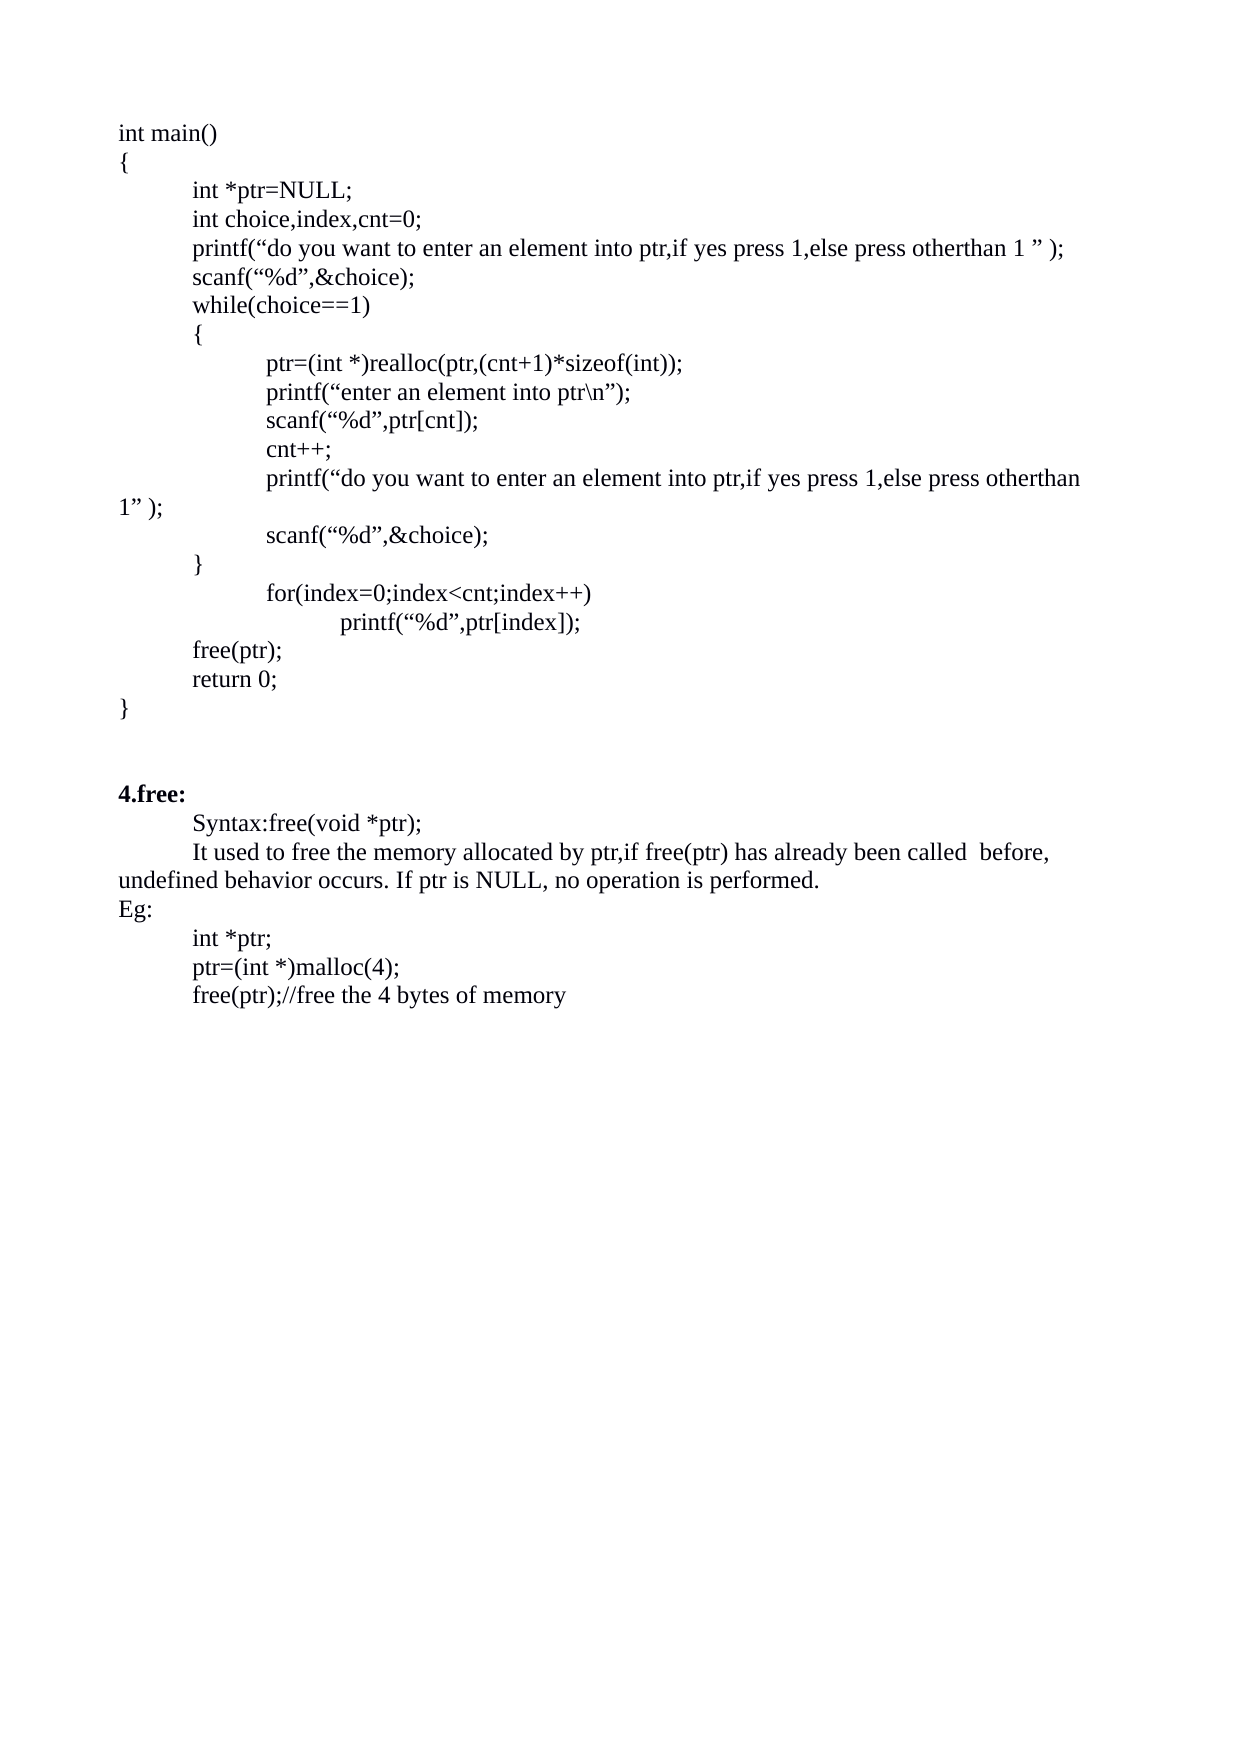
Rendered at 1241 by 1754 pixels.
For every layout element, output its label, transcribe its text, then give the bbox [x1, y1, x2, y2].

text ptr=(int *)malloc(4); [118, 952, 1122, 981]
text scanf(“%d”,&choice); [118, 262, 1122, 291]
text Eg: [118, 894, 1122, 923]
text Syntax:free(void *ptr); [118, 808, 1122, 837]
text int *ptr; [118, 923, 1122, 952]
text int main() [118, 118, 1122, 147]
text free(ptr); [118, 636, 1122, 664]
text scanf(“%d”,&choice); [118, 521, 1122, 549]
text printf(“do you want to enter an element into ptr,if yes press 1,else press otherthan 1 ” ); [118, 233, 1122, 262]
text 4.free: [118, 779, 1122, 808]
text free(ptr);//free the 4 bytes of memory [118, 981, 1122, 1009]
text return 0; [118, 664, 1122, 693]
text It used to free the memory allocated by ptr,if free(ptr) has already been called before, undefined behavior occurs. If ptr is NULL, no operation is performed. [118, 837, 1122, 894]
text printf(“do you want to enter an element into ptr,if yes press 1,else press otherthan 1” ); [118, 463, 1122, 521]
text { [118, 147, 1122, 176]
text printf(“%d”,ptr[index]); [118, 607, 1122, 636]
text int choice,index,cnt=0; [118, 204, 1122, 233]
text ptr=(int *)realloc(ptr,(cnt+1)*sizeof(int)); [118, 348, 1122, 377]
text printf(“enter an element into ptr\n”); [118, 377, 1122, 406]
text scanf(“%d”,ptr[cnt]); [118, 406, 1122, 434]
text } [118, 693, 1122, 722]
text cnt++; [118, 434, 1122, 463]
text while(choice==1) [118, 291, 1122, 319]
text int *ptr=NULL; [118, 176, 1122, 204]
text } [118, 549, 1122, 578]
text { [118, 319, 1122, 348]
text for(index=0;index<cnt;index++) [118, 578, 1122, 607]
